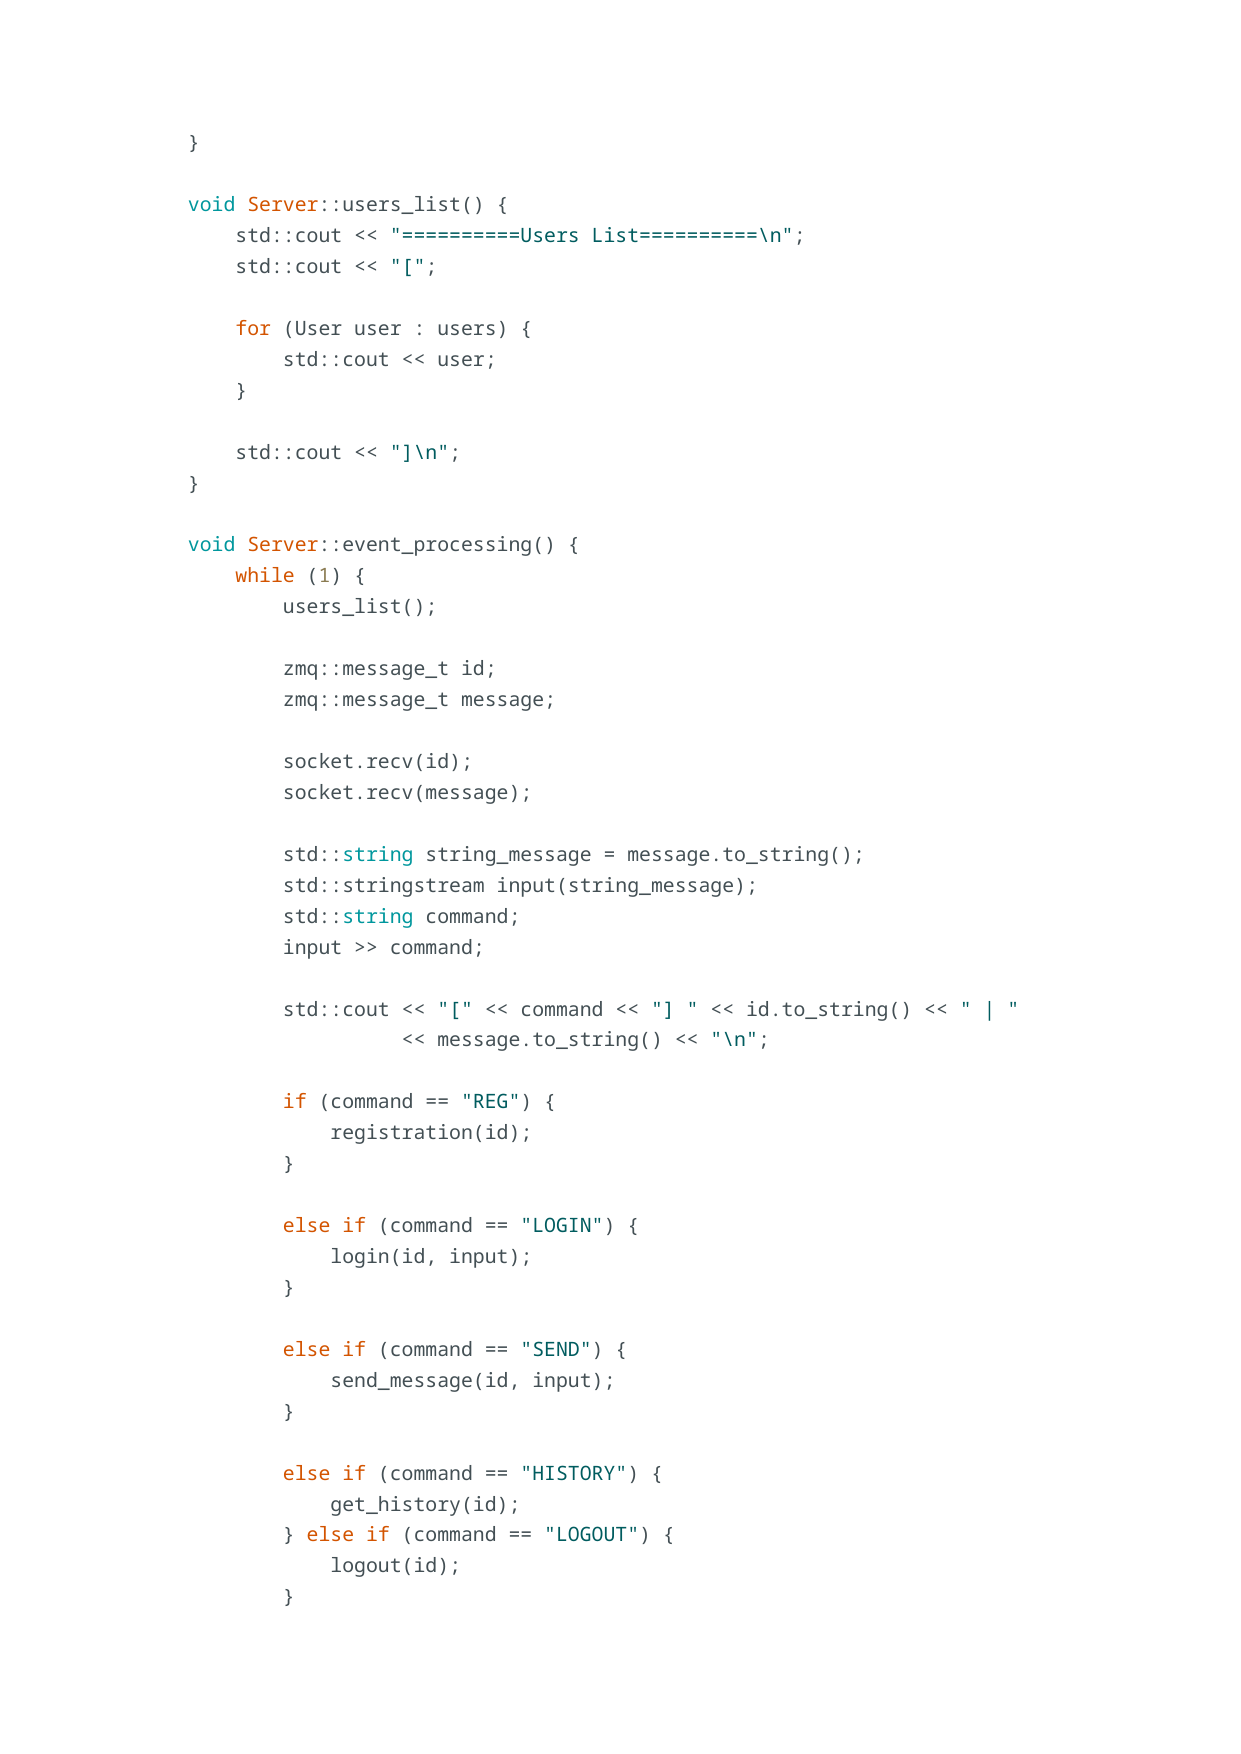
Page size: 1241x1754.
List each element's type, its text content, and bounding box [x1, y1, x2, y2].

table_header } void Server::users_list() { std::cout << "==========Users List==========\n"; std::cout << "["; for (User user : users) { std::cout << user; } std::cout << "]\n"; } void Server::event_processing() { while (1) { users_list(); zmq::message_t id; zmq::message_t message; socket.recv(id); socket.recv(message); std::string string_message = message.to_string(); std::stringstream input(string_message); std::string command; input >> command; std::cout << "[" << command << "] " << id.to_string() << " | " << message.to_string() << "\n"; if (command == "REG") { registration(id); } else if (command == "LOGIN") { login(id, input); } else if (command == "SEND") { send_message(id, input); } else if (command == "HISTORY") { get_history(id); } else if (command == "LOGOUT") { logout(id); } [177, 118, 1152, 1620]
